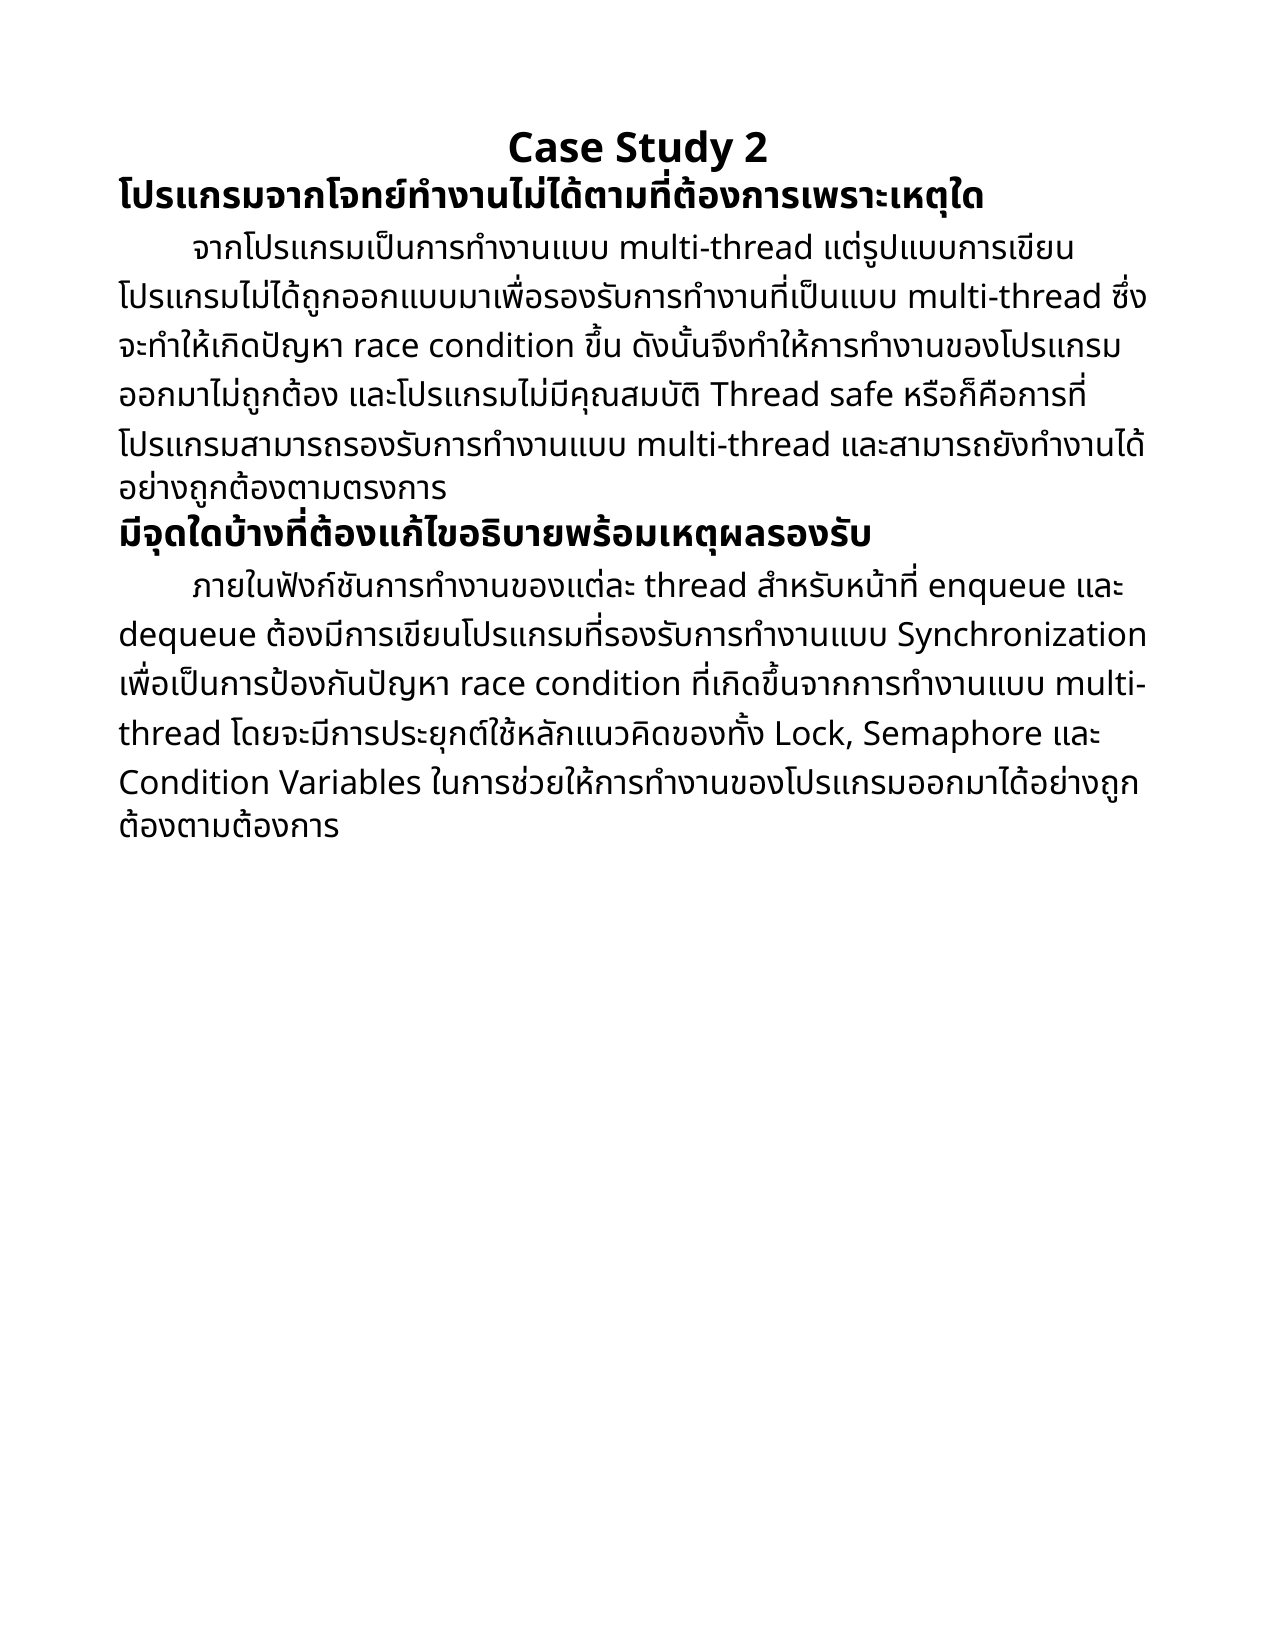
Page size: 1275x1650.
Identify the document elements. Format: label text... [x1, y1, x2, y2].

text ภายในฟังก์ชันการทำงานของแต่ละ thread สำหรับหน้าที่ enqueue และ dequeue ต้องมีการเขียนโปรแกรมที่รองรับการทำงานแบบ Synchronization เพื่อเป็นการป้องกันปัญหา race condition ที่เกิดขึ้นจากการทำงานแบบ multi-thread โดยจะมีการประยุกต์ใช้หลักแนวคิดของทั้ง Lock, Semaphore และ Condition Variables ในการช่วยให้การทำงานของโปรแกรมออกมาได้อย่างถูกต้องตามต้องการ [118, 562, 1157, 851]
text จากโปรแกรมเป็นการทำงานแบบ multi-thread แต่รูปแบบการเขียนโปรแกรมไม่ได้ถูกออกแบบมาเพื่อรองรับการทำงานที่เป็นแบบ multi-thread ซึ่งจะทำให้เกิดปัญหา race condition ขึ้น ดังนั้นจึงทำให้การทำงานของโปรแกรมออกมาไม่ถูกต้อง และโปรแกรมไม่มีคุณสมบัติ Thread safe หรือก็คือการที่โปรแกรมสามารถรองรับการทำงานแบบ multi-thread และสามารถยังทำงานได้อย่างถูกต้องตามตรงการ [118, 224, 1157, 513]
text มีจุดใดบ้างที่ต้องแก้ไขอธิบายพร้อมเหตุผลรองรับ [118, 513, 1157, 562]
text Case Study 2 [118, 118, 1157, 175]
text โปรแกรมจากโจทย์ทำงานไม่ได้ตามที่ต้องการเพราะเหตุใด [118, 175, 1157, 224]
